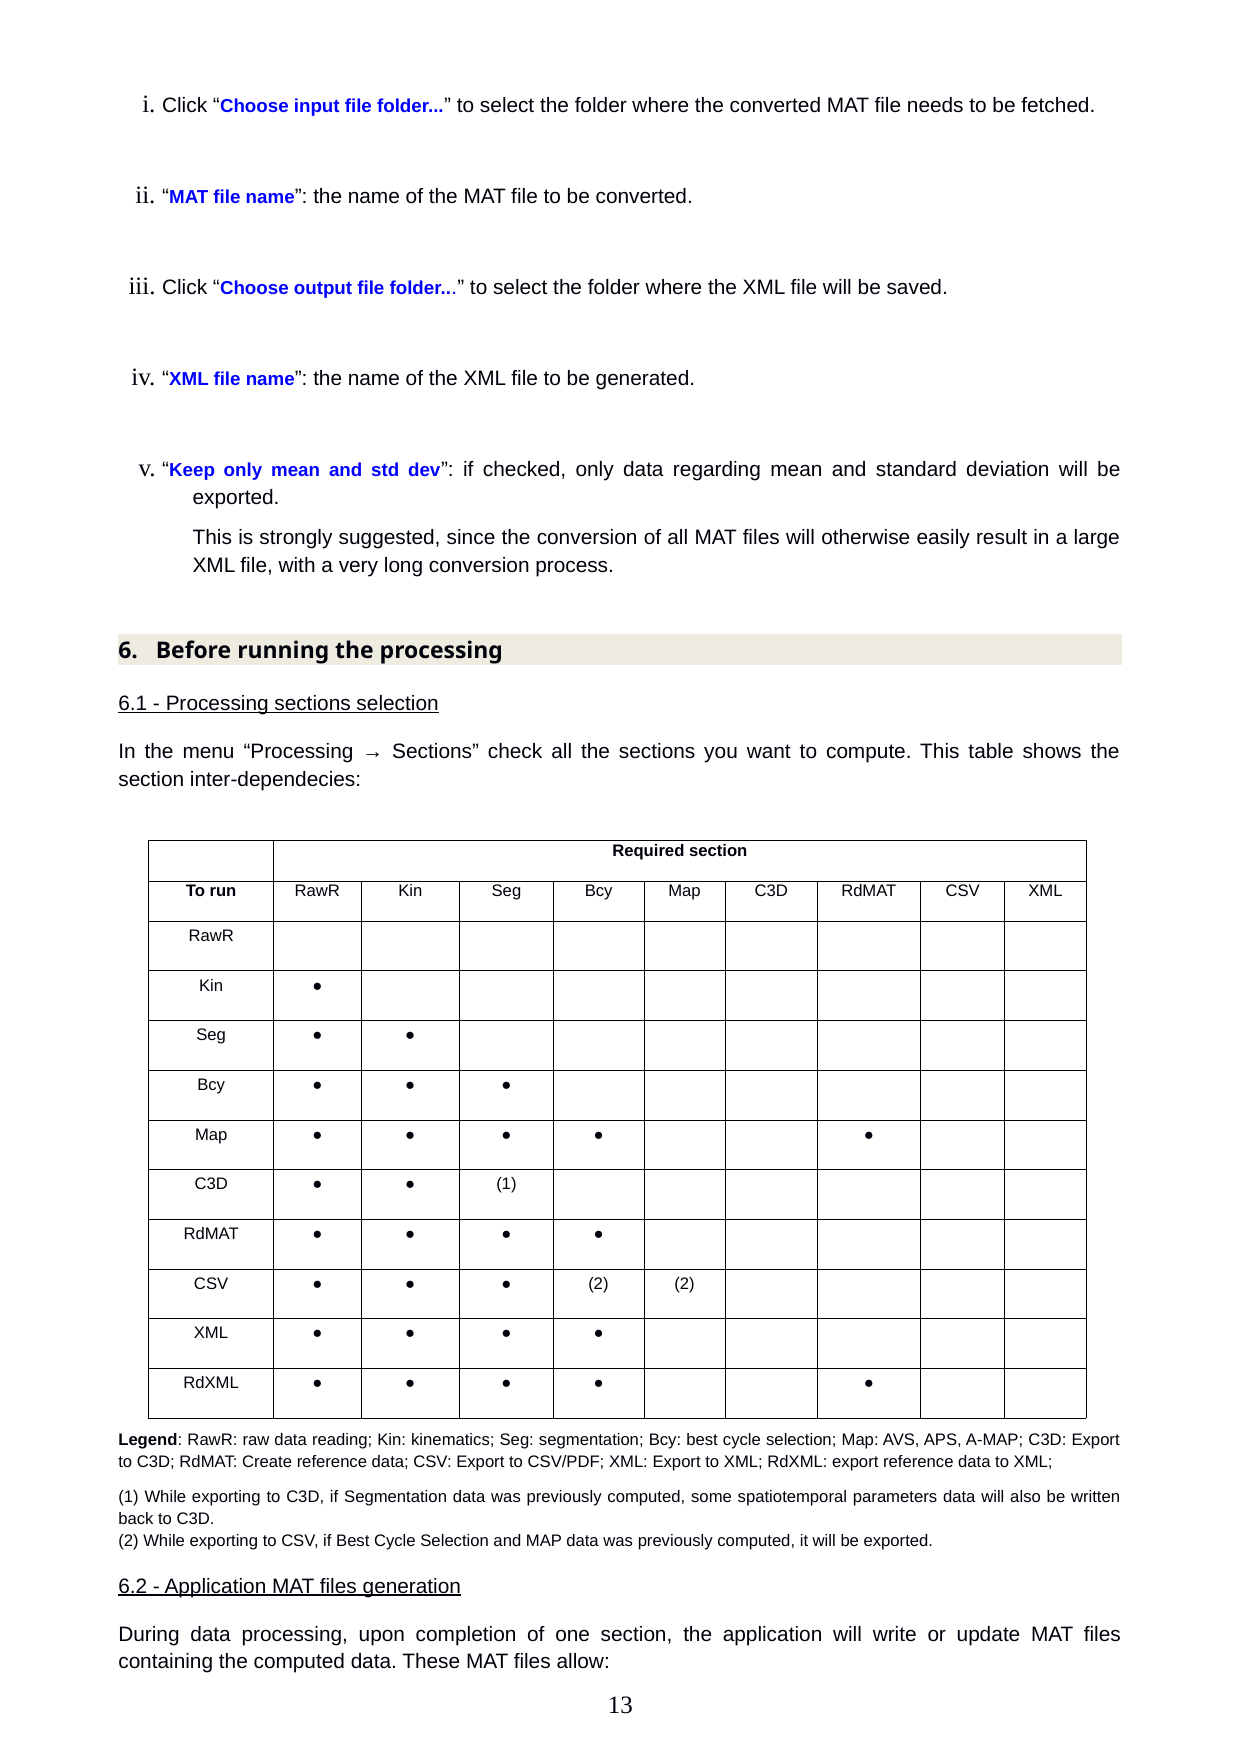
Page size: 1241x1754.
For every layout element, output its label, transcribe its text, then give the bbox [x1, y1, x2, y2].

table_cell [554, 971, 644, 1020]
table_cell [921, 1369, 1004, 1418]
table_cell ● [274, 1121, 361, 1169]
table_cell [921, 1021, 1004, 1070]
table_cell C3D [726, 882, 817, 921]
table_cell ● [818, 1121, 920, 1169]
table_cell [726, 1369, 817, 1418]
list “XML file name”: the name of the XML file to be generated. [155, 362, 1122, 391]
list Click “Choose input file folder...” to select the folder where the converted MAT file needs to be fetched. [155, 89, 1122, 117]
table_cell XML [1005, 882, 1086, 921]
table_cell ● [362, 1319, 459, 1368]
table_cell [818, 1220, 920, 1268]
table_cell [726, 971, 817, 1020]
text (2) While exporting to CSV, if Best Cycle Selection and MAP data was previously computed, it will be exported. [118, 1531, 1122, 1550]
table_cell [1005, 922, 1086, 970]
table_cell [921, 922, 1004, 970]
table_cell [818, 922, 920, 970]
table_cell [921, 1270, 1004, 1318]
table_cell ● [460, 1220, 553, 1268]
text 6.1 - Processing sections selection [118, 691, 1122, 715]
table_cell [818, 971, 920, 1020]
table_cell [726, 1121, 817, 1169]
table_cell ● [274, 971, 361, 1020]
table_cell [1005, 1021, 1086, 1070]
table_cell ● [362, 1071, 459, 1119]
table_cell [554, 1071, 644, 1119]
table_cell [726, 1220, 817, 1268]
table_cell [645, 1071, 725, 1119]
list “MAT file name”: the name of the MAT file to be converted. [155, 180, 1122, 208]
table_cell Kin [362, 882, 459, 921]
table_cell Map [645, 882, 725, 921]
text 6.2 - Application MAT files generation [118, 1573, 1122, 1597]
table_cell [460, 1021, 553, 1070]
table_cell ● [274, 1021, 361, 1070]
table_cell ● [274, 1170, 361, 1219]
table_cell [554, 922, 644, 970]
table_cell [1005, 1071, 1086, 1119]
table_cell [726, 1071, 817, 1119]
table_cell RawR [274, 882, 361, 921]
table_cell [1005, 1319, 1086, 1368]
text During data processing, upon completion of one section, the application will write or update MAT files containing the computed data. These MAT files allow: [118, 1622, 1122, 1673]
table_cell ● [362, 1369, 459, 1418]
table_cell CSV [149, 1270, 273, 1318]
table_cell ● [274, 1071, 361, 1119]
table_cell ● [460, 1071, 553, 1119]
table_cell [1005, 1170, 1086, 1219]
table_cell [362, 971, 459, 1020]
table_cell Bcy [554, 882, 644, 921]
list “Keep only mean and std dev”: if checked, only data regarding mean and standard deviation will be exported. [155, 453, 1122, 509]
table_header [149, 841, 273, 881]
table_cell ● [460, 1270, 553, 1318]
table_cell [645, 1121, 725, 1169]
table_cell ● [818, 1369, 920, 1418]
table_cell RdMAT [149, 1220, 273, 1268]
table_cell Seg [460, 882, 553, 921]
table_cell [921, 1170, 1004, 1219]
table_cell [921, 1220, 1004, 1268]
table_cell ● [554, 1319, 644, 1368]
text In the menu “Processing → Sections” check all the sections you want to compute. This table shows the section inter-dependecies: [118, 739, 1122, 791]
table_cell ● [554, 1121, 644, 1169]
table_cell [726, 922, 817, 970]
table_cell [1005, 1369, 1086, 1418]
table_cell ● [362, 1121, 459, 1169]
table_cell [460, 971, 553, 1020]
table_cell ● [362, 1220, 459, 1268]
table_cell [726, 1319, 817, 1368]
table_cell ● [460, 1369, 553, 1418]
table_cell ● [274, 1319, 361, 1368]
table_cell [818, 1319, 920, 1368]
table_cell [818, 1021, 920, 1070]
table_cell [1005, 971, 1086, 1020]
table_cell [645, 1170, 725, 1219]
table_cell [921, 1071, 1004, 1119]
table_cell ● [362, 1270, 459, 1318]
table_cell [645, 1021, 725, 1070]
table_cell Map [149, 1121, 273, 1169]
table_cell RdXML [149, 1369, 273, 1418]
table_cell [726, 1021, 817, 1070]
table_cell [726, 1170, 817, 1219]
table_cell Kin [149, 971, 273, 1020]
table_cell [818, 1270, 920, 1318]
table_cell [818, 1170, 920, 1219]
table_header Required section [274, 841, 1086, 881]
table_cell (1) [460, 1170, 553, 1219]
table_cell RawR [149, 922, 273, 970]
table_cell [921, 971, 1004, 1020]
table_cell [921, 1319, 1004, 1368]
table_cell Bcy [149, 1071, 273, 1119]
table_cell ● [362, 1021, 459, 1070]
table_cell ● [460, 1319, 553, 1368]
table_cell [921, 1121, 1004, 1169]
table_cell [554, 1021, 644, 1070]
list Click “Choose output file folder...” to select the folder where the XML file will be saved. [155, 271, 1122, 299]
table_cell Seg [149, 1021, 273, 1070]
table_cell RdMAT [818, 882, 920, 921]
text Legend: RawR: raw data reading; Kin: kinematics; Seg: segmentation; Bcy: best cycle selection; Map: AVS, APS, A-MAP; C3D: Export to C3D; RdMAT: Create reference data; CSV: Export to CSV/PDF; XML: Export to XML; RdXML: export reference data to XML; [118, 1430, 1122, 1471]
table_cell ● [274, 1220, 361, 1268]
table_cell [1005, 1270, 1086, 1318]
table_cell [554, 1170, 644, 1219]
table_cell (2) [645, 1270, 725, 1318]
table_cell [818, 1071, 920, 1119]
table_cell [460, 922, 553, 970]
list Before running the processing [118, 634, 1122, 665]
table_cell ● [274, 1270, 361, 1318]
table_cell [274, 922, 361, 970]
table_cell To run [149, 882, 273, 921]
table_cell (2) [554, 1270, 644, 1318]
table_cell CSV [921, 882, 1004, 921]
text (1) While exporting to C3D, if Segmentation data was previously computed, some spatiotemporal parameters data will also be written back to C3D. [118, 1487, 1122, 1528]
table_cell [645, 922, 725, 970]
table_cell [726, 1270, 817, 1318]
table_cell [645, 1369, 725, 1418]
list This is strongly suggested, since the conversion of all MAT files will otherwise easily result in a large XML file, with a very long conversion process. [192, 525, 1122, 577]
table_cell [645, 1319, 725, 1368]
table_cell ● [274, 1369, 361, 1418]
table_cell [1005, 1220, 1086, 1268]
table_cell [645, 971, 725, 1020]
table_cell ● [554, 1220, 644, 1268]
table_cell C3D [149, 1170, 273, 1219]
table_cell ● [460, 1121, 553, 1169]
table_cell [362, 922, 459, 970]
table_cell ● [554, 1369, 644, 1418]
table_cell XML [149, 1319, 273, 1368]
table_cell [1005, 1121, 1086, 1169]
table_cell [645, 1220, 725, 1268]
table_cell ● [362, 1170, 459, 1219]
